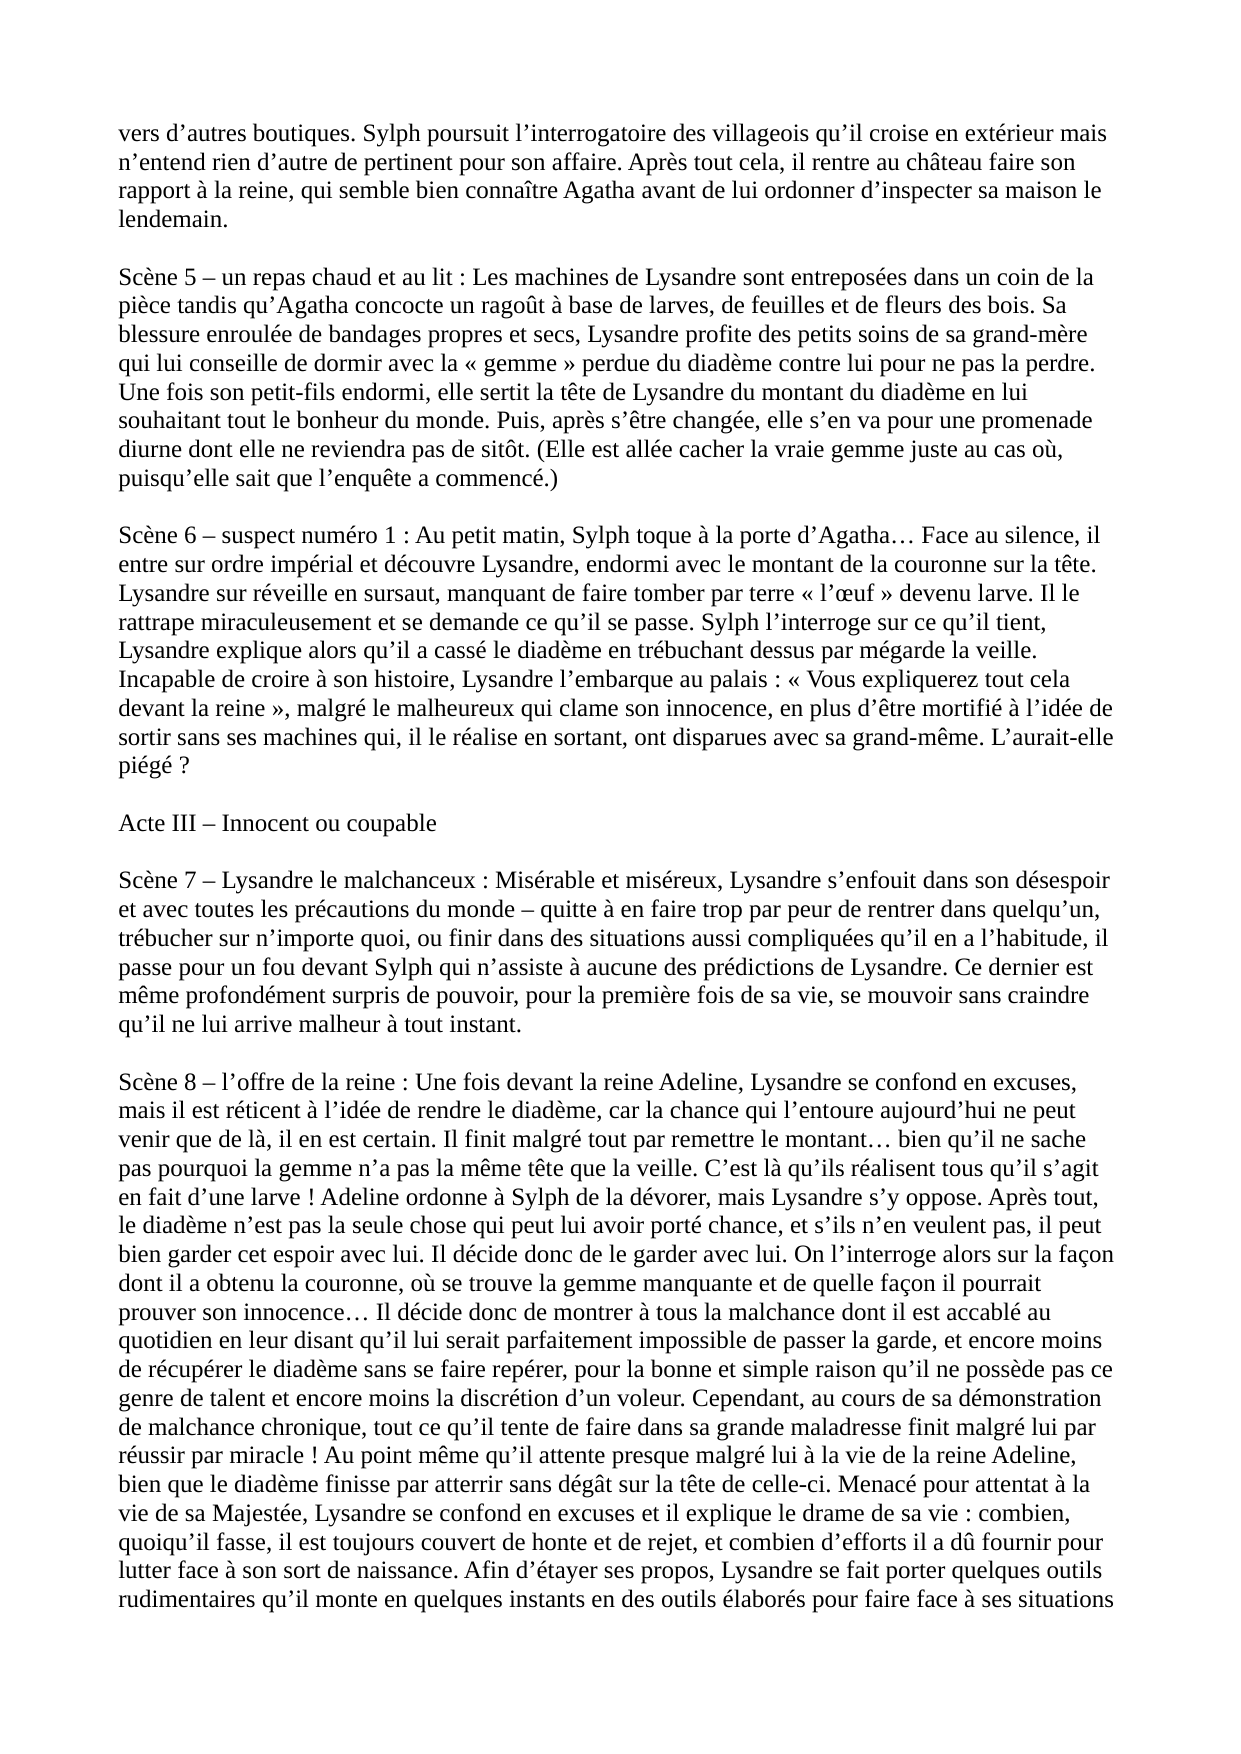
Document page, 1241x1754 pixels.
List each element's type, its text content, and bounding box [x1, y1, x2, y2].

text vers d’autres boutiques. Sylph poursuit l’interrogatoire des villageois qu’il croise en extérieur mais n’entend rien d’autre de pertinent pour son affaire. Après tout cela, il rentre au château faire son rapport à la reine, qui semble bien connaître Agatha avant de lui ordonner d’inspecter sa maison le lendemain. [118, 118, 1122, 233]
text Scène 7 – Lysandre le malchanceux : Misérable et miséreux, Lysandre s’enfouit dans son désespoir et avec toutes les précautions du monde – quitte à en faire trop par peur de rentrer dans quelqu’un, trébucher sur n’importe quoi, ou finir dans des situations aussi compliquées qu’il en a l’habitude, il passe pour un fou devant Sylph qui n’assiste à aucune des prédictions de Lysandre. Ce dernier est même profondément surpris de pouvoir, pour la première fois de sa vie, se mouvoir sans craindre qu’il ne lui arrive malheur à tout instant. [118, 866, 1122, 1038]
text Scène 8 – l’offre de la reine : Une fois devant la reine Adeline, Lysandre se confond en excuses, mais il est réticent à l’idée de rendre le diadème, car la chance qui l’entoure aujourd’hui ne peut venir que de là, il en est certain. Il finit malgré tout par remettre le montant… bien qu’il ne sache pas pourquoi la gemme n’a pas la même tête que la veille. C’est là qu’ils réalisent tous qu’il s’agit en fait d’une larve ! Adeline ordonne à Sylph de la dévorer, mais Lysandre s’y oppose. Après tout, le diadème n’est pas la seule chose qui peut lui avoir porté chance, et s’ils n’en veulent pas, il peut bien garder cet espoir avec lui. Il décide donc de le garder avec lui. On l’interroge alors sur la façon dont il a obtenu la couronne, où se trouve la gemme manquante et de quelle façon il pourrait prouver son innocence… Il décide donc de montrer à tous la malchance dont il est accablé au quotidien en leur disant qu’il lui serait parfaitement impossible de passer la garde, et encore moins de récupérer le diadème sans se faire repérer, pour la bonne et simple raison qu’il ne possède pas ce genre de talent et encore moins la discrétion d’un voleur. Cependant, au cours de sa démonstration de malchance chronique, tout ce qu’il tente de faire dans sa grande maladresse finit malgré lui par réussir par miracle ! Au point même qu’il attente presque malgré lui à la vie de la reine Adeline, bien que le diadème finisse par atterrir sans dégât sur la tête de celle-ci. Menacé pour attentat à la vie de sa Majestée, Lysandre se confond en excuses et il explique le drame de sa vie : combien, quoiqu’il fasse, il est toujours couvert de honte et de rejet, et combien d’efforts il a dû fournir pour lutter face à son sort de naissance. Afin d’étayer ses propos, Lysandre se fait porter quelques outils rudimentaires qu’il monte en quelques instants en des outils élaborés pour faire face à ses situations [118, 1067, 1122, 1613]
text Scène 5 – un repas chaud et au lit : Les machines de Lysandre sont entreposées dans un coin de la pièce tandis qu’Agatha concocte un ragoût à base de larves, de feuilles et de fleurs des bois. Sa blessure enroulée de bandages propres et secs, Lysandre profite des petits soins de sa grand-mère qui lui conseille de dormir avec la « gemme » perdue du diadème contre lui pour ne pas la perdre. Une fois son petit-fils endormi, elle sertit la tête de Lysandre du montant du diadème en lui souhaitant tout le bonheur du monde. Puis, après s’être changée, elle s’en va pour une promenade diurne dont elle ne reviendra pas de sitôt. (Elle est allée cacher la vraie gemme juste au cas où, puisqu’elle sait que l’enquête a commencé.) [118, 262, 1122, 492]
text Scène 6 – suspect numéro 1 : Au petit matin, Sylph toque à la porte d’Agatha… Face au silence, il entre sur ordre impérial et découvre Lysandre, endormi avec le montant de la couronne sur la tête. Lysandre sur réveille en sursaut, manquant de faire tomber par terre « l’œuf » devenu larve. Il le rattrape miraculeusement et se demande ce qu’il se passe. Sylph l’interroge sur ce qu’il tient, Lysandre explique alors qu’il a cassé le diadème en trébuchant dessus par mégarde la veille. Incapable de croire à son histoire, Lysandre l’embarque au palais : « Vous expliquerez tout cela devant la reine », malgré le malheureux qui clame son innocence, en plus d’être mortifié à l’idée de sortir sans ses machines qui, il le réalise en sortant, ont disparues avec sa grand-même. L’aurait-elle piégé ? [118, 521, 1122, 779]
text Acte III – Innocent ou coupable [118, 808, 1122, 837]
